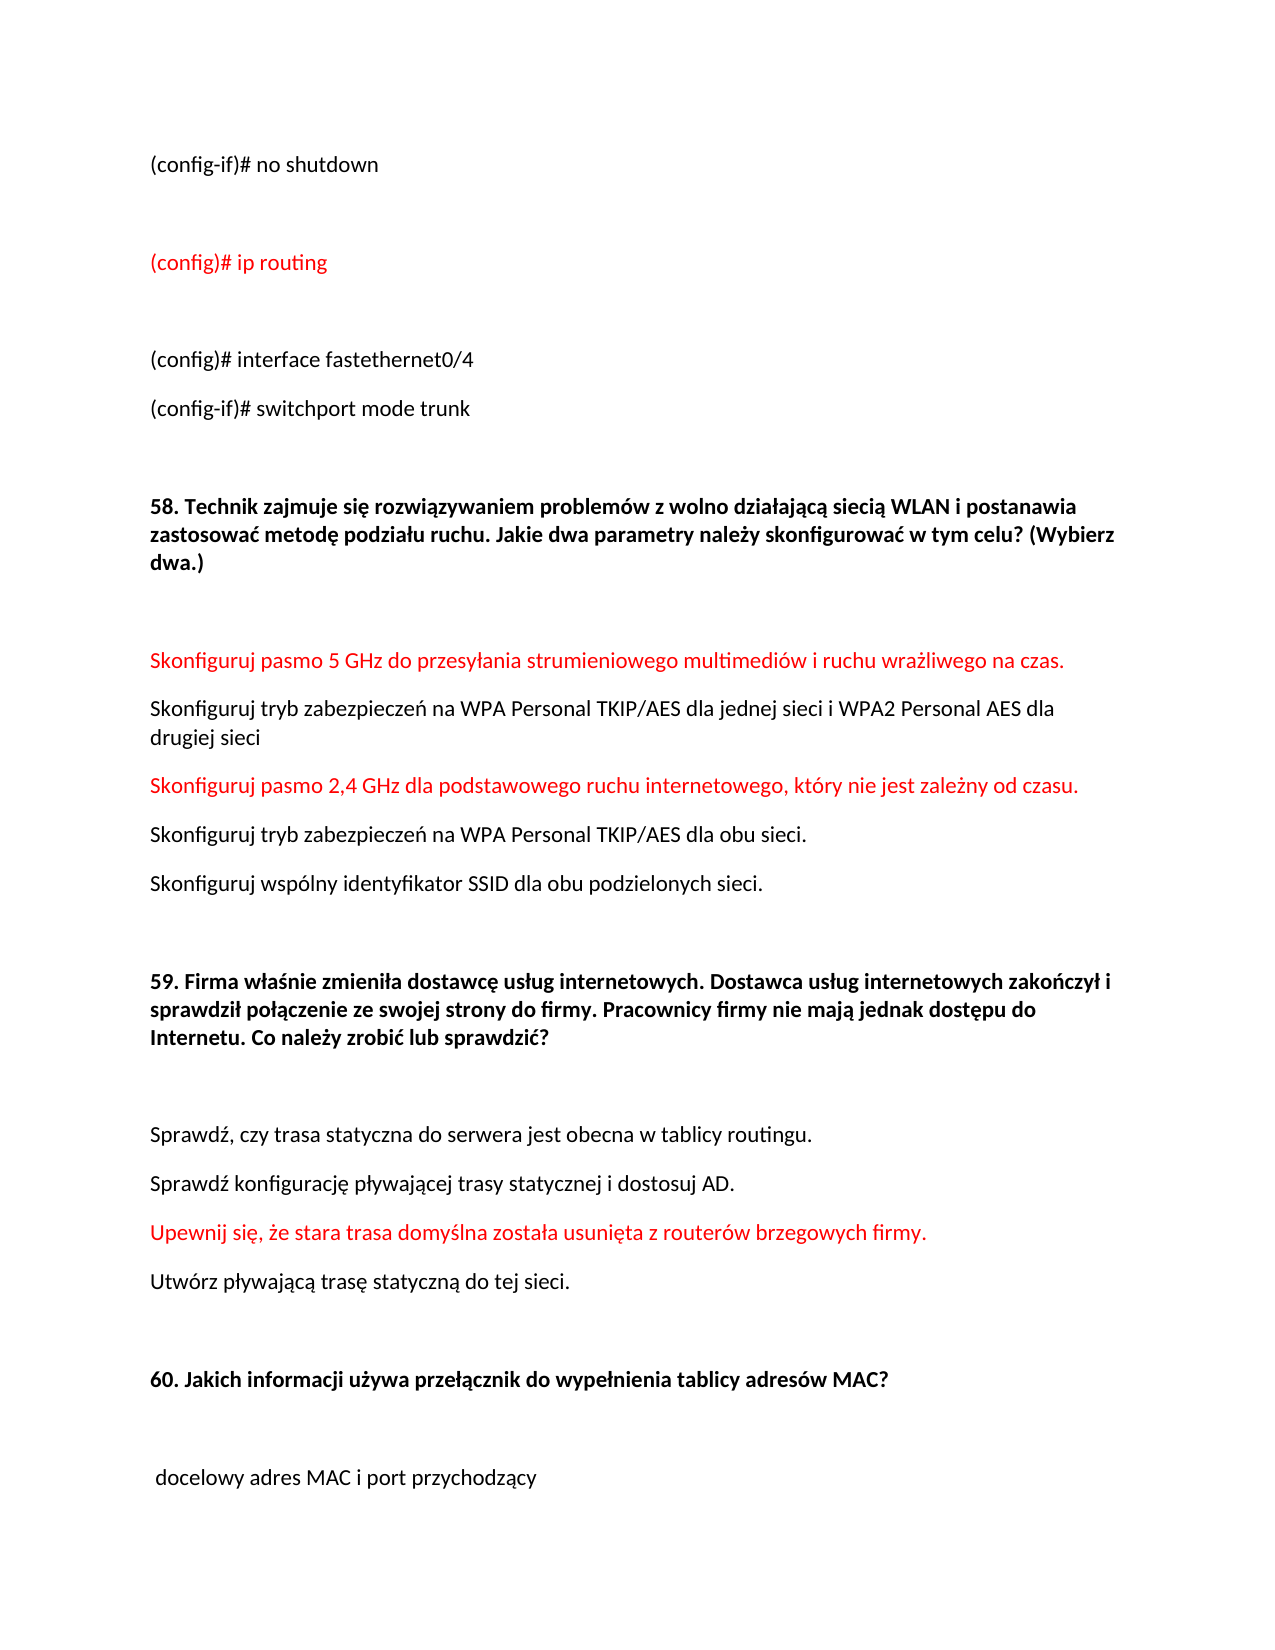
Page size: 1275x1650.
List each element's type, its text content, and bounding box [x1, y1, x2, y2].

text Skonfiguruj tryb zabezpieczeń na WPA Personal TKIP/AES dla obu sieci. [150, 820, 1125, 848]
text (config)# ip routing [150, 248, 1125, 276]
text Skonfiguruj pasmo 5 GHz do przesyłania strumieniowego multimediów i ruchu wrażliwego na czas. [150, 646, 1125, 674]
text 59. Firma właśnie zmieniła dostawcę usług internetowych. Dostawca usług internetowych zakończył i sprawdził połączenie ze swojej strony do firmy. Pracownicy firmy nie mają jednak dostępu do Internetu. Co należy zrobić lub sprawdzić? [150, 967, 1125, 1051]
text (config-if)# no shutdown [150, 150, 1125, 178]
text 60. Jakich informacji używa przełącznik do wypełnienia tablicy adresów MAC? [150, 1365, 1125, 1393]
text Skonfiguruj pasmo 2,4 GHz dla podstawowego ruchu internetowego, który nie jest zależny od czasu. [150, 771, 1125, 799]
text 58. Technik zajmuje się rozwiązywaniem problemów z wolno działającą siecią WLAN i postanawia zastosować metodę podziału ruchu. Jakie dwa parametry należy skonfigurować w tym celu? (Wybierz dwa.) [150, 492, 1125, 576]
text Upewnij się, że stara trasa domyślna została usunięta z routerów brzegowych firmy. [150, 1218, 1125, 1246]
text Skonfiguruj wspólny identyfikator SSID dla obu podzielonych sieci. [150, 869, 1125, 897]
text Sprawdź, czy trasa statyczna do serwera jest obecna w tablicy routingu. [150, 1121, 1125, 1149]
text Sprawdź konfigurację pływającej trasy statycznej i dostosuj AD. [150, 1169, 1125, 1197]
text Utwórz pływającą trasę statyczną do tej sieci. [150, 1267, 1125, 1295]
text (config-if)# switchport mode trunk [150, 394, 1125, 422]
text Skonfiguruj tryb zabezpieczeń na WPA Personal TKIP/AES dla jednej sieci i WPA2 Personal AES dla drugiej sieci [150, 694, 1125, 751]
text (config)# interface fastethernet0/4 [150, 345, 1125, 373]
text docelowy adres MAC i port przychodzący [150, 1463, 1125, 1491]
